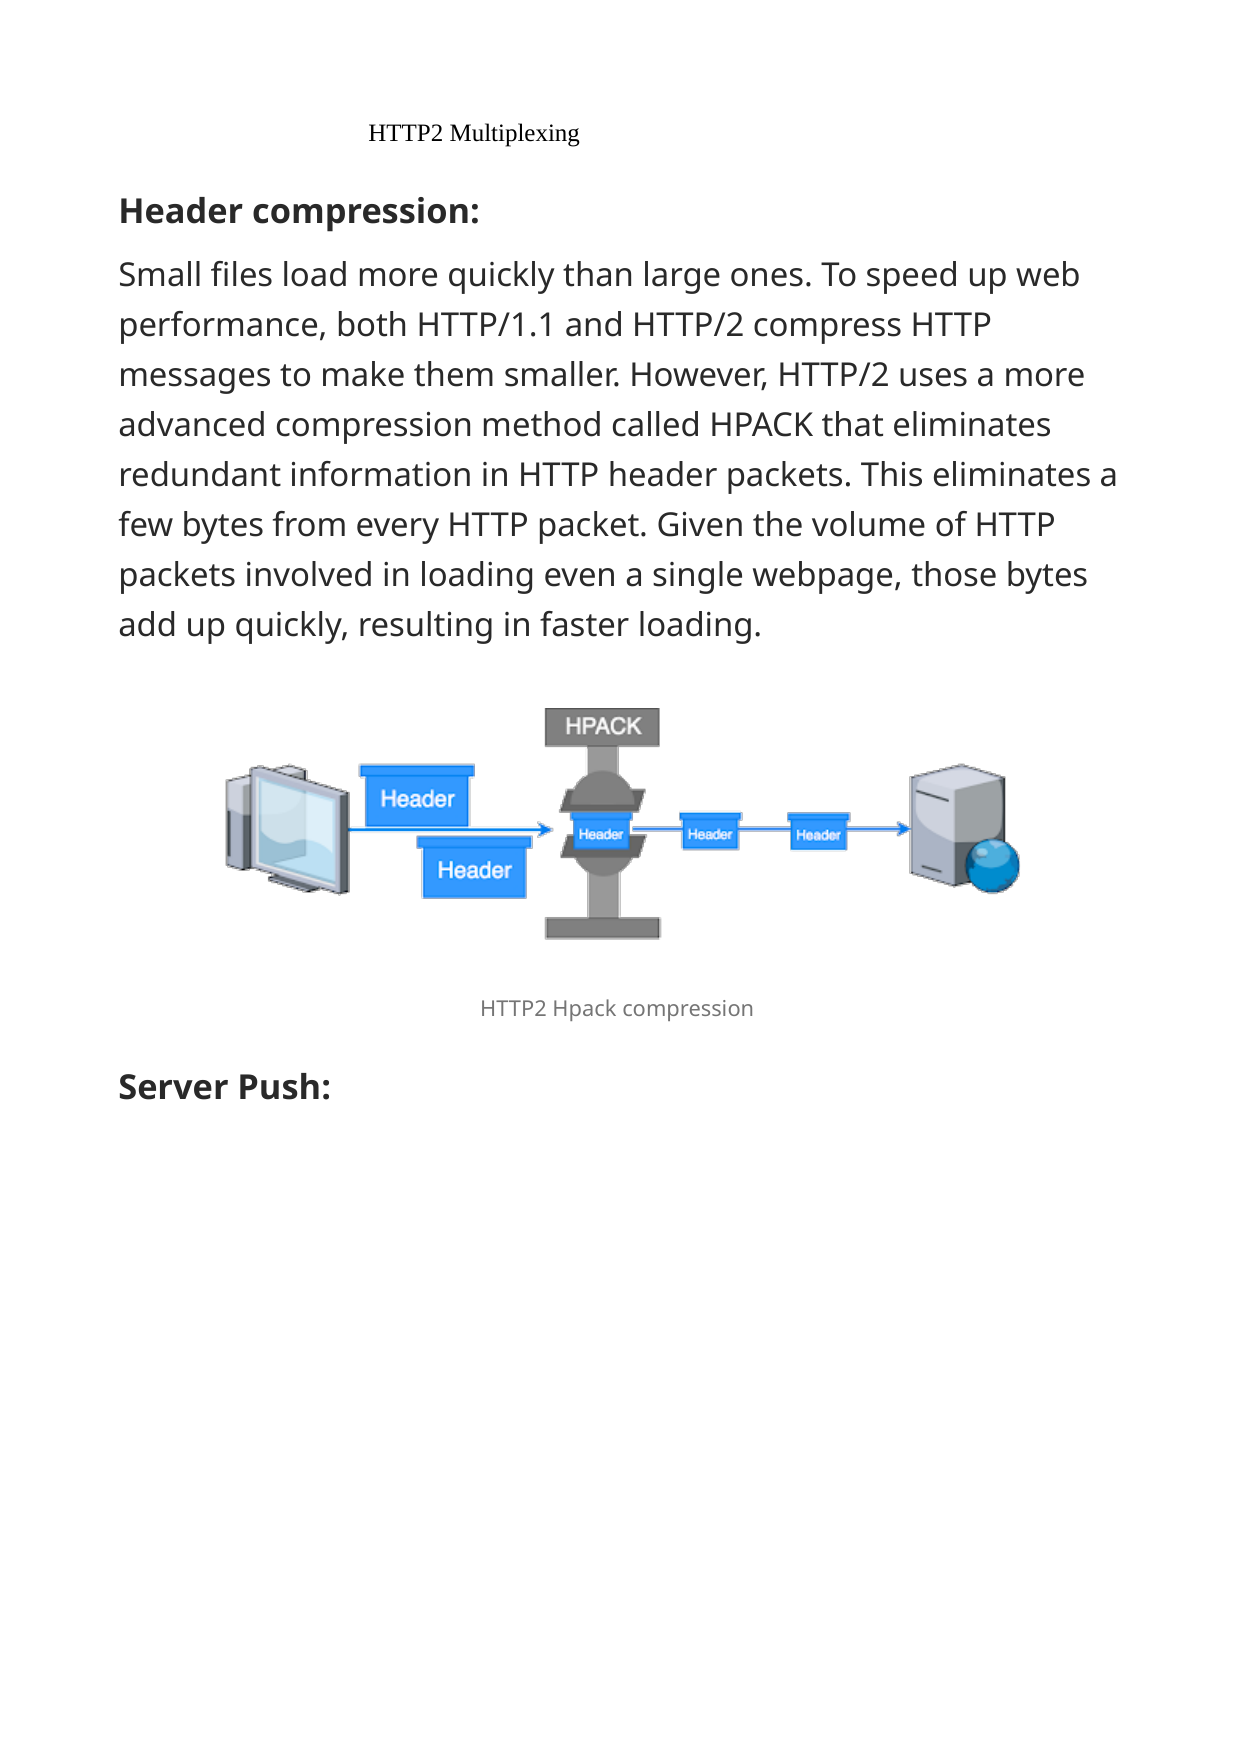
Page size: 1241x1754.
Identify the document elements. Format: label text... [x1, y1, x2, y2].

picture [220, 708, 1020, 941]
text Small files load more quickly than large ones. To speed up web performance, both HTTP/1.1 and HTTP/2 compress HTTP messages to make them smaller. However, HTTP/2 uses a more advanced compression method called HPACK that eliminates redundant information in HTTP header packets. This eliminates a few bytes from every HTTP packet. Given the volume of HTTP packets involved in loading even a single webpage, those bytes add up quickly, resulting in faster loading. [118, 246, 1122, 646]
text HTTP2 Multiplexing [118, 118, 1122, 147]
subtitle Header compression: [118, 187, 1122, 233]
text HTTP2 Hpack compression [118, 993, 1122, 1023]
subtitle Server Push: [118, 1062, 1122, 1109]
